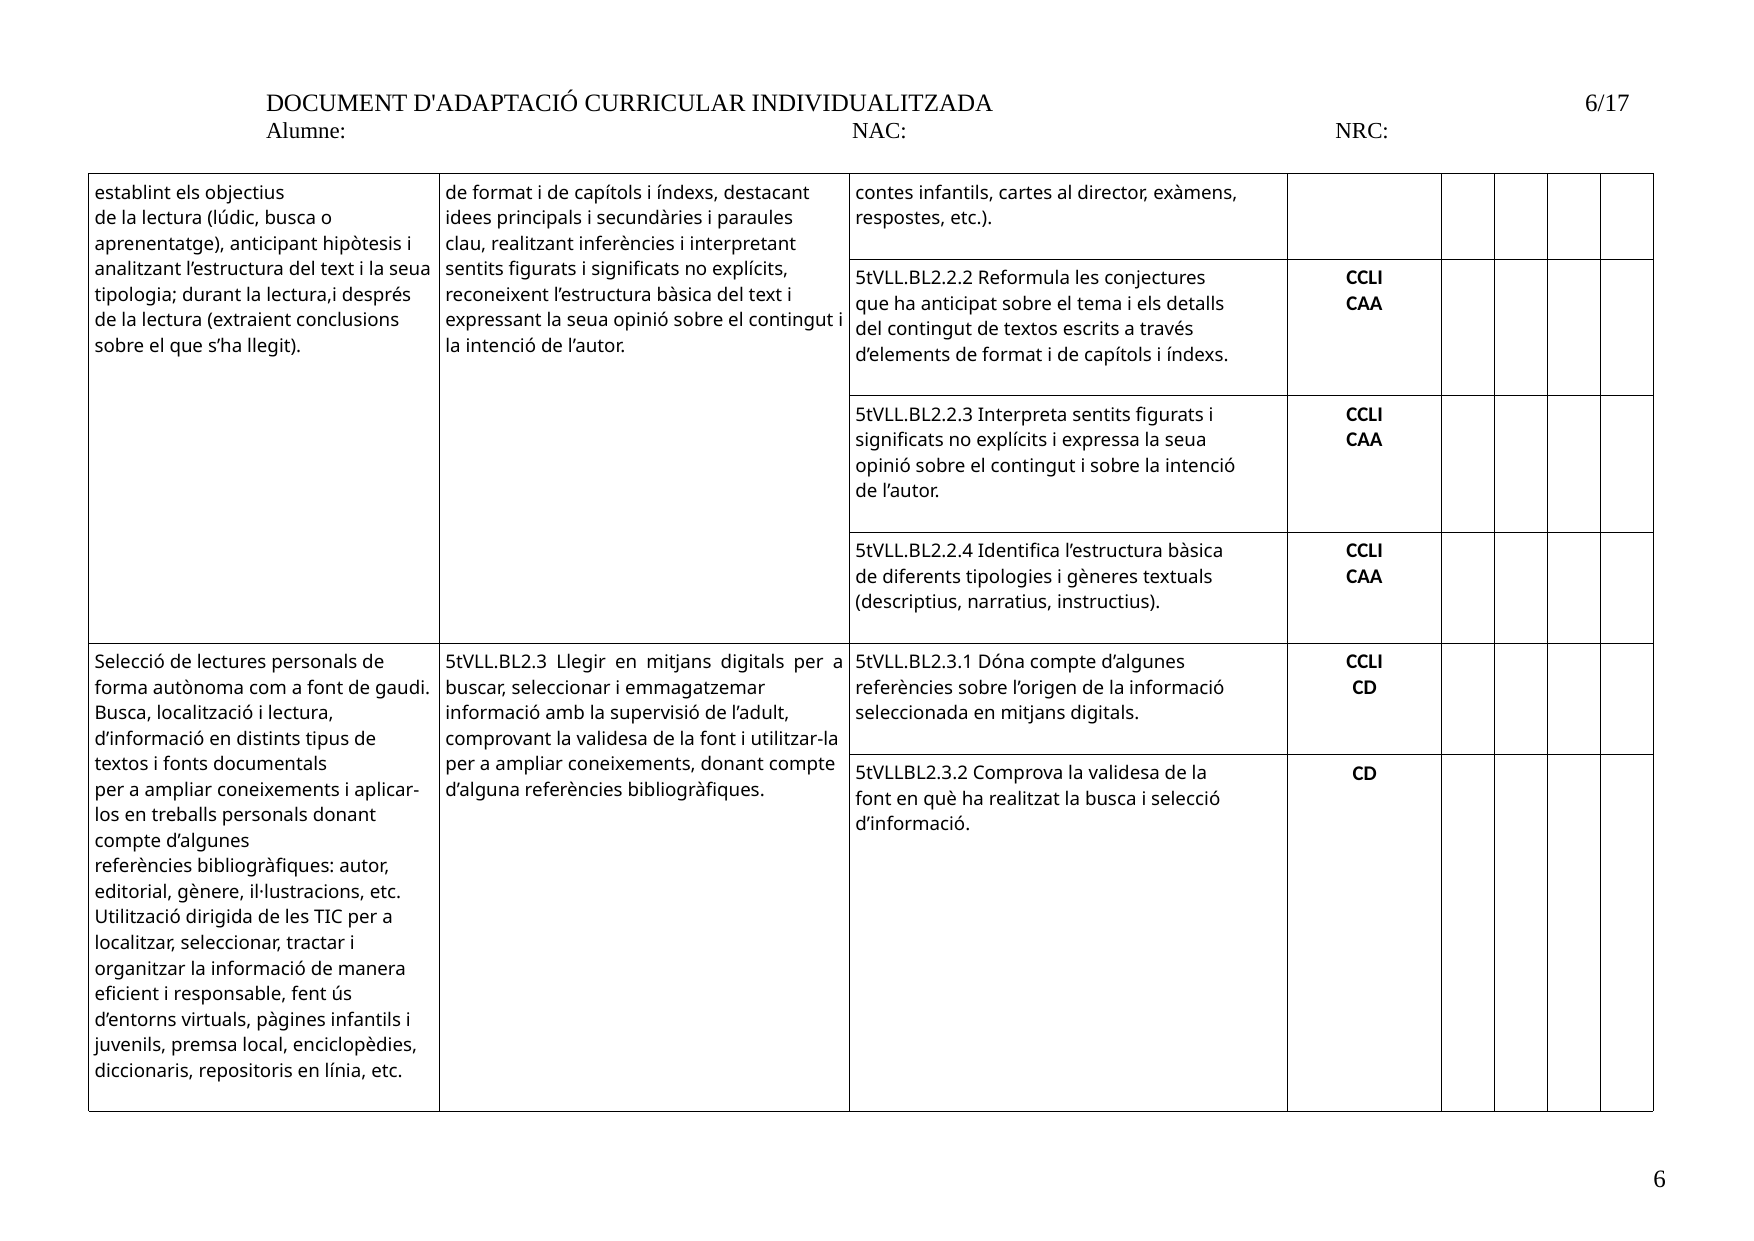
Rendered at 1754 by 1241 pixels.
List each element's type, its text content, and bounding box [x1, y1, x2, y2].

table_cell [1601, 755, 1653, 1111]
table_cell CCLI CAA [1288, 533, 1441, 643]
table_cell [1442, 260, 1494, 395]
table_cell [1548, 396, 1600, 532]
table_cell [1442, 755, 1494, 1111]
table_cell [1601, 396, 1653, 532]
table_cell Selecció de lectures personals de forma autònoma com a font de gaudi. Busca, localització i lectura, d’informació en distints tipus de textos i fonts documentals per a ampliar coneixements i aplicar-los en treballs personals donant compte d’algunes referències bibliogràfiques: autor, editorial, gènere, il·lustracions, etc. Utilització dirigida de les TIC per a localitzar, seleccionar, tractar i organitzar la informació de manera eficient i responsable, fent ús d’entorns virtuals, pàgines infantils i juvenils, premsa local, enciclopèdies, diccionaris, repositoris en línia, etc. [89, 644, 439, 1111]
table_cell establint els objectius de la lectura (lúdic, busca o aprenentatge), anticipant hipòtesis i analitzant l’estructura del text i la seua tipologia; durant la lectura,i després de la lectura (extraient conclusions sobre el que s’ha llegit). [89, 174, 439, 643]
table_cell CD [1288, 755, 1441, 1111]
table_cell [1495, 533, 1547, 643]
table_cell 5tVLL.BL2.3 Llegir en mitjans digitals per a buscar, seleccionar i emmagatzemar informació amb la supervisió de l’adult, comprovant la validesa de la font i utilitzar-la per a ampliar coneixements, donant compte d’alguna referències bibliogràfiques. [440, 644, 849, 1111]
table_cell [1495, 174, 1547, 259]
table_cell [1442, 644, 1494, 754]
table_cell [1548, 644, 1600, 754]
table_cell 5tVLLBL2.3.2 Comprova la validesa de la font en què ha realitzat la busca i selecció d’informació. [850, 755, 1287, 1111]
table_cell [1442, 533, 1494, 643]
table_cell [1288, 174, 1441, 259]
table_cell contes infantils, cartes al director, exàmens, respostes, etc.). [850, 174, 1287, 259]
table_cell [1442, 396, 1494, 532]
table_cell 5tVLL.BL2.2.4 Identifica l’estructura bàsica de diferents tipologies i gèneres textuals (descriptius, narratius, instructius). [850, 533, 1287, 643]
table_cell [1548, 533, 1600, 643]
table_cell 5tVLL.BL2.2.2 Reformula les conjectures que ha anticipat sobre el tema i els detalls del contingut de textos escrits a través d’elements de format i de capítols i índexs. [850, 260, 1287, 395]
table_cell [1601, 174, 1653, 259]
table_cell [1601, 260, 1653, 395]
table_cell [1495, 396, 1547, 532]
table_cell [1601, 644, 1653, 754]
table_cell [1548, 260, 1600, 395]
table_cell de format i de capítols i índexs, destacant idees principals i secundàries i paraules clau, realitzant inferències i interpretant sentits figurats i significats no explícits, reconeixent l’estructura bàsica del text i expressant la seua opinió sobre el contingut i la intenció de l’autor. [440, 174, 849, 643]
table_cell [1601, 533, 1653, 643]
table_cell 5tVLL.BL2.3.1 Dóna compte d’algunes referències sobre l’origen de la informació seleccionada en mitjans digitals. [850, 644, 1287, 754]
table_cell [1442, 174, 1494, 259]
table_cell [1495, 260, 1547, 395]
table_cell CCLI CAA [1288, 260, 1441, 395]
table_cell CCLI CD [1288, 644, 1441, 754]
table_cell 5tVLL.BL2.2.3 Interpreta sentits figurats i significats no explícits i expressa la seua opinió sobre el contingut i sobre la intenció de l’autor. [850, 396, 1287, 532]
table_cell [1495, 644, 1547, 754]
table_cell [1548, 755, 1600, 1111]
table_cell [1495, 755, 1547, 1111]
table_cell [1548, 174, 1600, 259]
table_cell CCLI CAA [1288, 396, 1441, 532]
